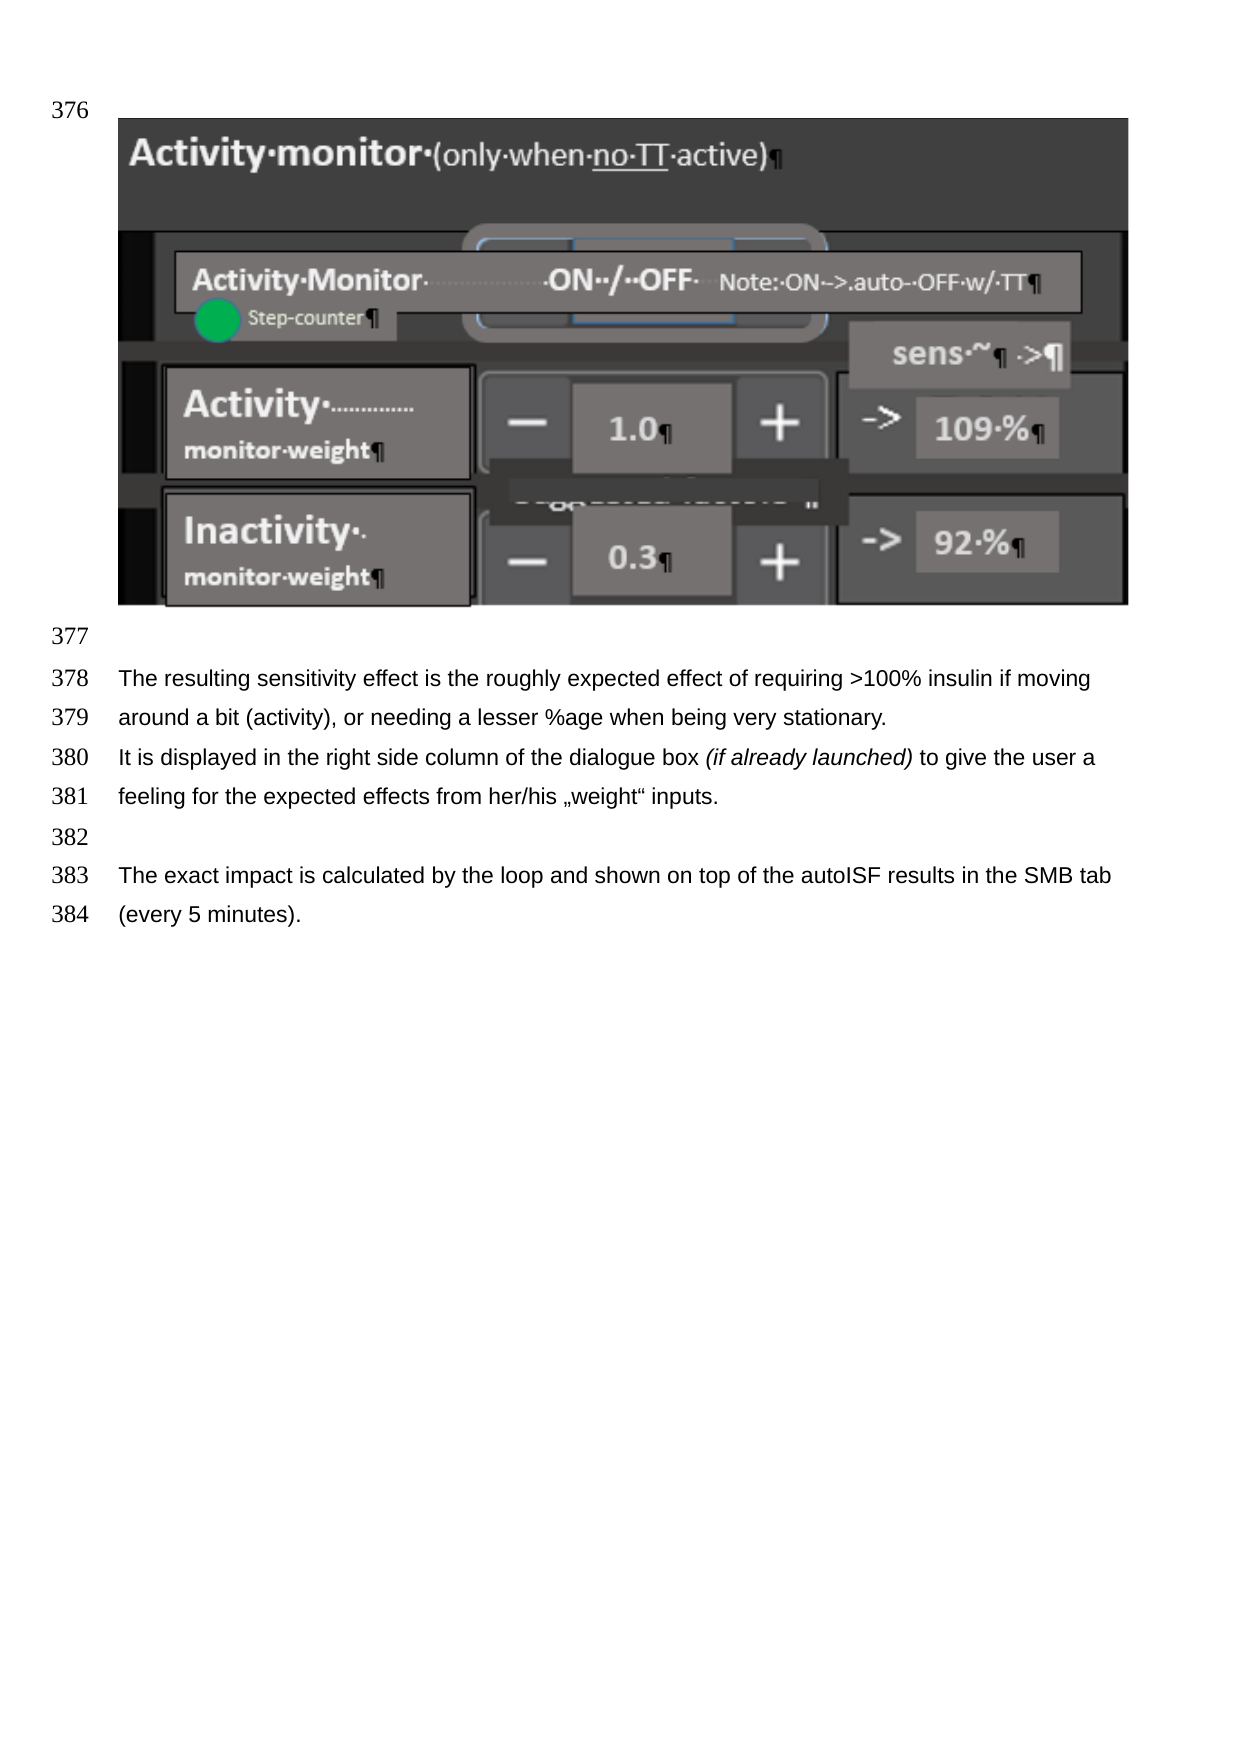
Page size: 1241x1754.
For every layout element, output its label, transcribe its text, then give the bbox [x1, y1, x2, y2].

text It is displayed in the right side column of the dialogue box (if already launched) to give the user a feeling for the expected effects from her/his „weight“ inputs. [118, 743, 1122, 809]
text The exact impact is calculated by the loop and shown on top of the autoISF results in the SMB tab (every 5 minutes). [118, 862, 1122, 928]
text The resulting sensitivity effect is the roughly expected effect of requiring >100% insulin if moving around a bit (activity), or needing a lesser %age when being very stationary. [118, 664, 1122, 730]
